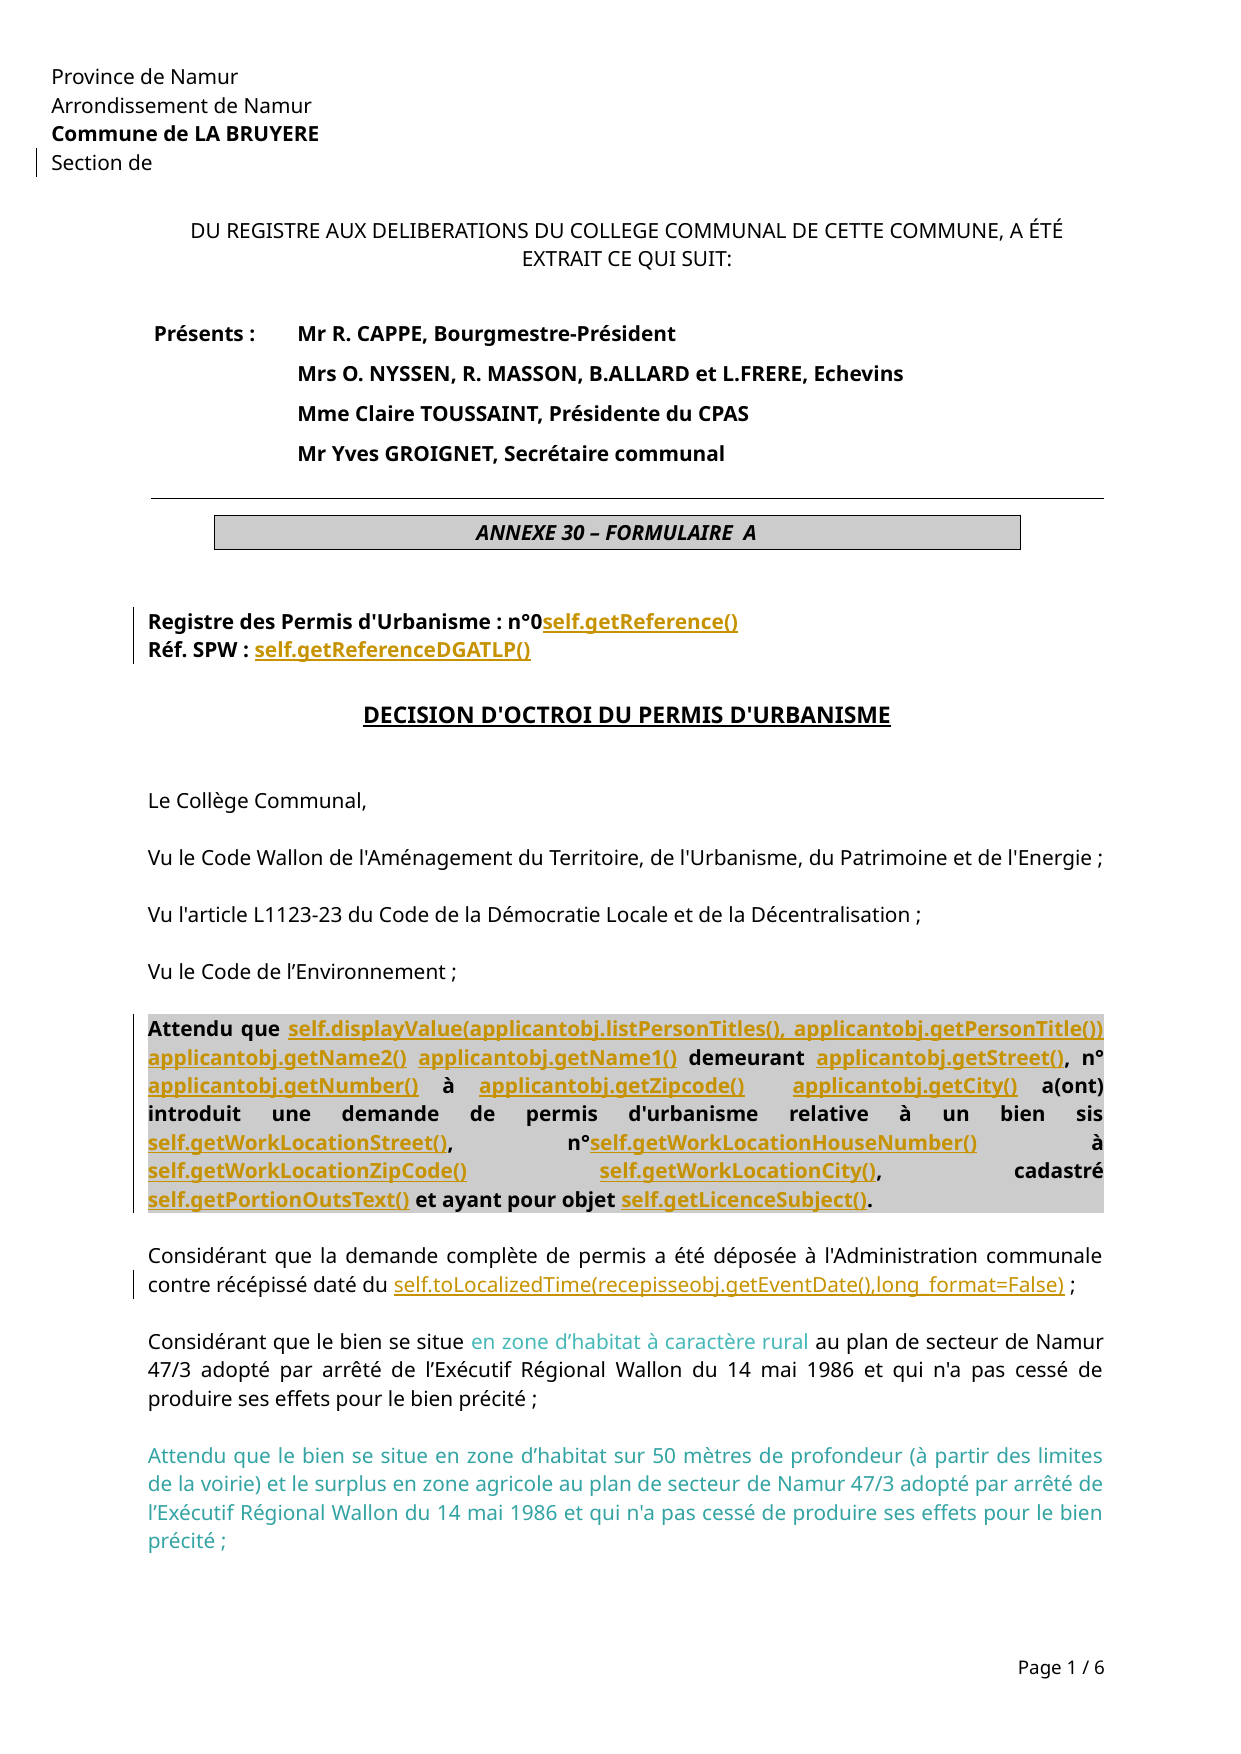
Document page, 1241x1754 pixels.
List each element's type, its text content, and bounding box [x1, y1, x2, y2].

text Attendu que self.displayValue(applicantobj.listPersonTitles(), applicantobj.getPersonTitle()) applicantobj.getName2() applicantobj.getName1() demeurant applicantobj.getStreet(), n° applicantobj.getNumber() à applicantobj.getZipcode() applicantobj.getCity() a(ont) introduit une demande de permis d'urbanisme relative à un bien sis self.getWorkLocationStreet(), n°self.getWorkLocationHouseNumber() à self.getWorkLocationZipCode() self.getWorkLocationCity(), cadastré self.getPortionOutsText() et ayant pour objet self.getLicenceSubject(). [148, 1014, 1104, 1213]
text DECISION D'OCTROI DU PERMIS D'URBANISME [148, 692, 1106, 730]
text Attendu que le bien se situe en zone d’habitat sur 50 mètres de profondeur (à partir des limites de la voirie) et le surplus en zone agricole au plan de secteur de Namur 47/3 adopté par arrêté de l’Exécutif Régional Wallon du 14 mai 1986 et qui n'a pas cessé de produire ses effets pour le bien précité ; [148, 1441, 1104, 1554]
text Réf. SPW : self.getReferenceDGATLP() [148, 635, 1106, 664]
title ANNEXE 30 – FORMULAIRE A [215, 516, 1020, 549]
table_cell Mrs O. NYSSEN, R. MASSON, B.ALLARD et L.FRERE, Echevins [292, 355, 1107, 394]
table_cell [149, 395, 291, 434]
text Section de self.getWorkLocationZipCode() self.getWorkLocationCity() [51, 148, 376, 177]
table_header Mr R. CAPPE, Bourgmestre-Président [292, 286, 1107, 354]
table_cell [149, 355, 291, 394]
text Considérant que le bien se situe en zone d’habitat à caractère rural au plan de secteur de Namur 47/3 adopté par arrêté de l’Exécutif Régional Wallon du 14 mai 1986 et qui n'a pas cessé de produire ses effets pour le bien précité ; [148, 1327, 1104, 1412]
text Vu le Code de l’Environnement ; [148, 957, 1108, 986]
table_cell Mme Claire TOUSSAINT, Présidente du CPAS [292, 395, 1107, 434]
text Arrondissement de Namur [51, 91, 376, 119]
text Le Collège Communal, [148, 787, 1079, 815]
text Registre des Permis d'Urbanisme : n°0self.getReference() [148, 607, 1106, 635]
table_cell [149, 435, 291, 474]
subtitle Commune de LA BRUYERE [51, 119, 376, 148]
text Vu l'article L1123-23 du Code de la Démocratie Locale et de la Décentralisation ; [148, 900, 1108, 929]
text Considérant que la demande complète de permis a été déposée à l'Administration communale contre récépissé daté du self.toLocalizedTime(recepisseobj.getEventDate(),long_format=False) ; [148, 1242, 1104, 1298]
table_header Présents : [149, 286, 291, 354]
text Vu le Code Wallon de l'Aménagement du Territoire, de l'Urbanisme, du Patrimoine et de l'Energie ; [148, 843, 1108, 872]
text DU REGISTRE AUX DELIBERATIONS DU COLLEGE COMMUNAL DE CETTE COMMUNE, A ÉTÉ EXTRAIT CE QUI SUIT: [148, 216, 1106, 273]
text Province de Namur [51, 62, 376, 91]
table_cell Mr Yves GROIGNET, Secrétaire communal [292, 435, 1107, 474]
